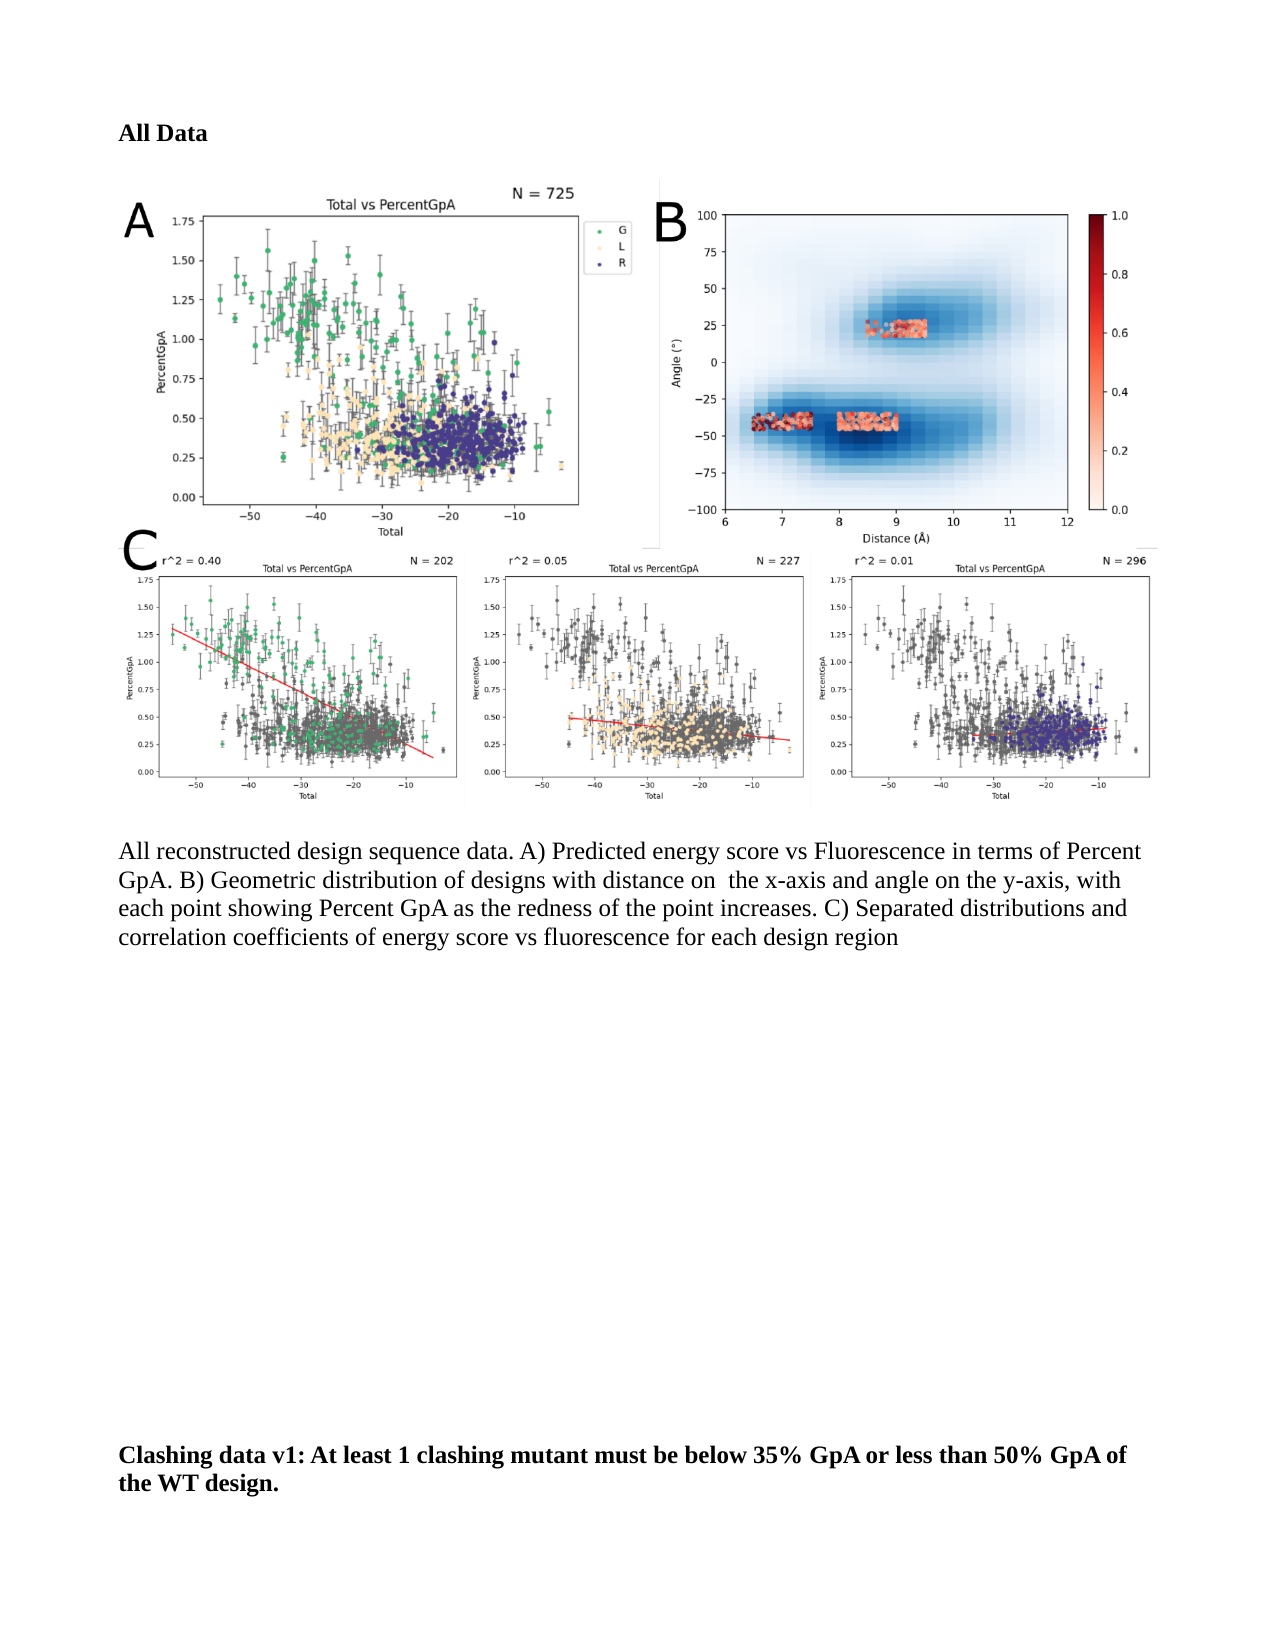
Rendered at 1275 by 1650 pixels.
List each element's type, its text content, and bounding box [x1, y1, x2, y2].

text All Data [118, 118, 1157, 147]
text All reconstructed design sequence data. A) Predicted energy score vs Fluorescence in terms of Percent GpA. B) Geometric distribution of designs with distance on the x-axis and angle on the y-axis, with each point showing Percent GpA as the redness of the point increases. C) Separated distributions and correlation coefficients of energy score vs fluorescence for each design region [118, 836, 1157, 951]
text Clashing data v1: At least 1 clashing mutant must be below 35% GpA or less than 50% GpA of the WT design. [118, 1440, 1157, 1497]
